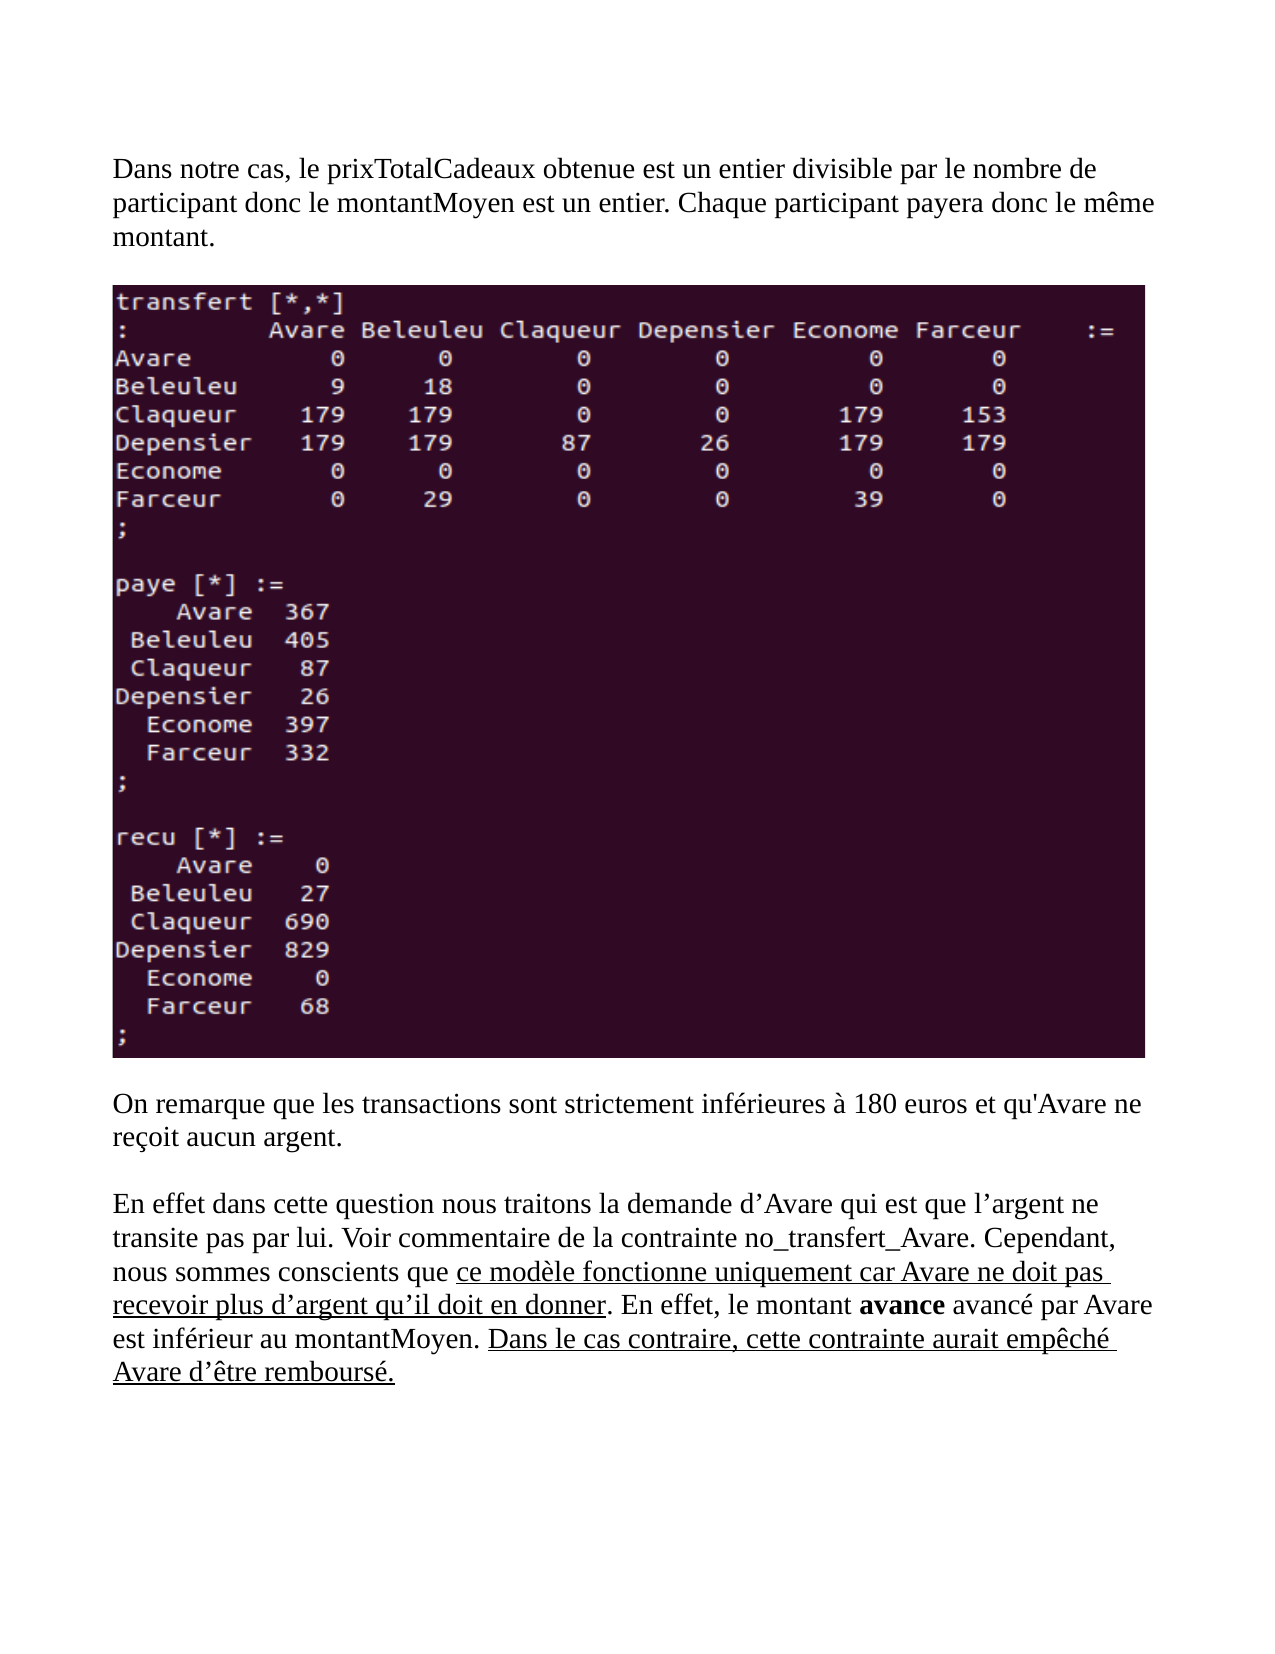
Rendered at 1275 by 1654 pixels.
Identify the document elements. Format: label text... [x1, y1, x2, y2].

text On remarque que les transactions sont strictement inférieures à 180 euros et qu'Avare ne reçoit aucun argent. [112, 1086, 1158, 1153]
text En effet dans cette question nous traitons la demande d’Avare qui est que l’argent ne transite pas par lui. Voir commentaire de la contrainte no_transfert_Avare. Cependant, nous sommes conscients que ce modèle fonctionne uniquement car Avare ne doit pas recevoir plus d’argent qu’il doit en donner. En effet, le montant avance avancé par Avare est inférieur au montantMoyen. Dans le cas contraire, cette contrainte aurait empêché Avare d’être remboursé. [112, 1187, 1158, 1388]
picture [112, 285, 1146, 1058]
text Dans notre cas, le prixTotalCadeaux obtenue est un entier divisible par le nombre de participant donc le montantMoyen est un entier. Chaque participant payera donc le même montant. [112, 152, 1158, 252]
